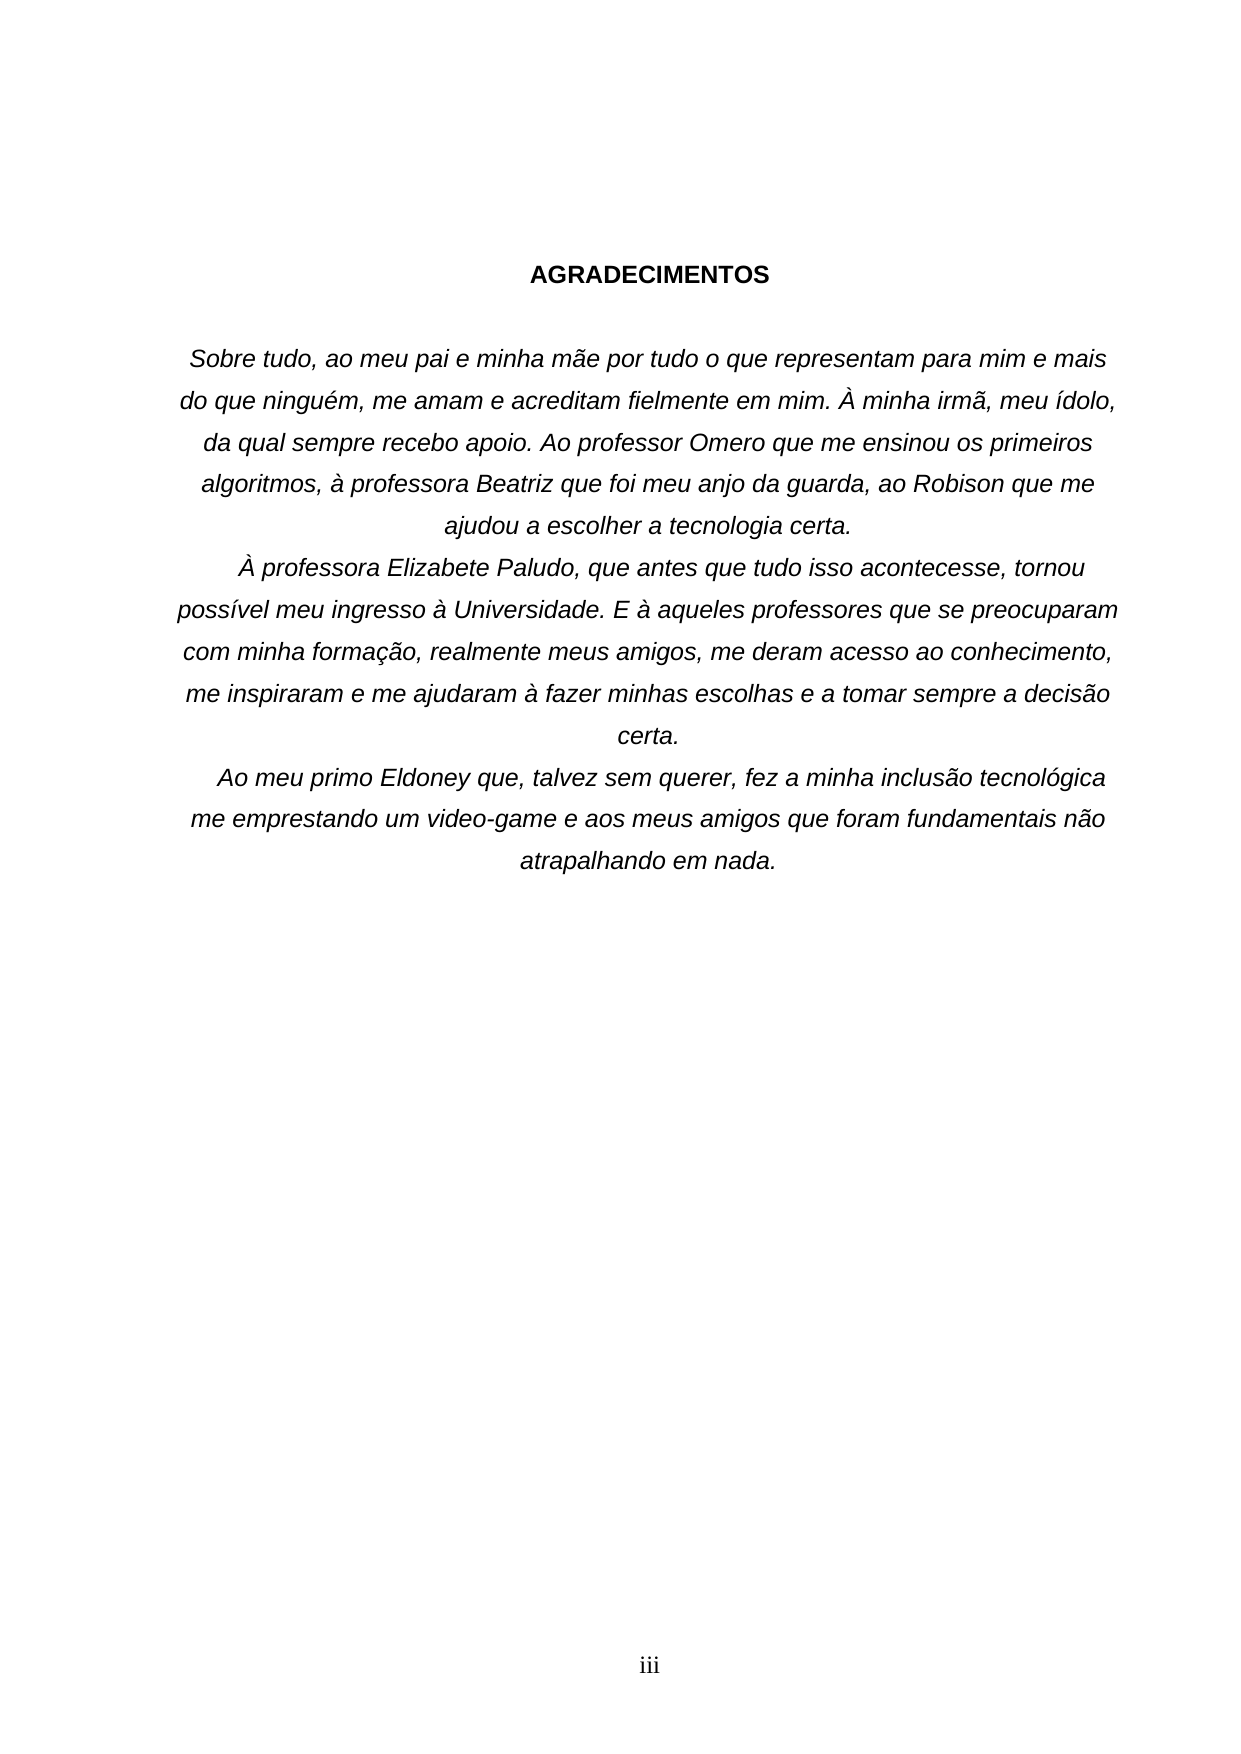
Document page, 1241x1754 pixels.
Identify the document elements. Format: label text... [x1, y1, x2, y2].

text Ao meu primo Eldoney que, talvez sem querer, fez a minha inclusão tecnológica me emprestando um video-game e aos meus amigos que foram fundamentais não atrapalhando em nada. [177, 763, 1122, 875]
text À professora Elizabete Paludo, que antes que tudo isso acontecesse, tornou possível meu ingresso à Universidade. E à aqueles professores que se preocuparam com minha formação, realmente meus amigos, me deram acesso ao conhecimento, me inspiraram e me ajudaram à fazer minhas escolhas e a tomar sempre a decisão certa. [177, 554, 1122, 749]
text AGRADECIMENTOS [177, 261, 1122, 289]
text Sobre tudo, ao meu pai e minha mãe por tudo o que representam para mim e mais do que ninguém, me amam e acreditam fielmente em mim. À minha irmã, meu ídolo, da qual sempre recebo apoio. Ao professor Omero que me ensinou os primeiros algoritmos, à professora Beatriz que foi meu anjo da guarda, ao Robison que me ajudou a escolher a tecnologia certa. [177, 345, 1122, 540]
